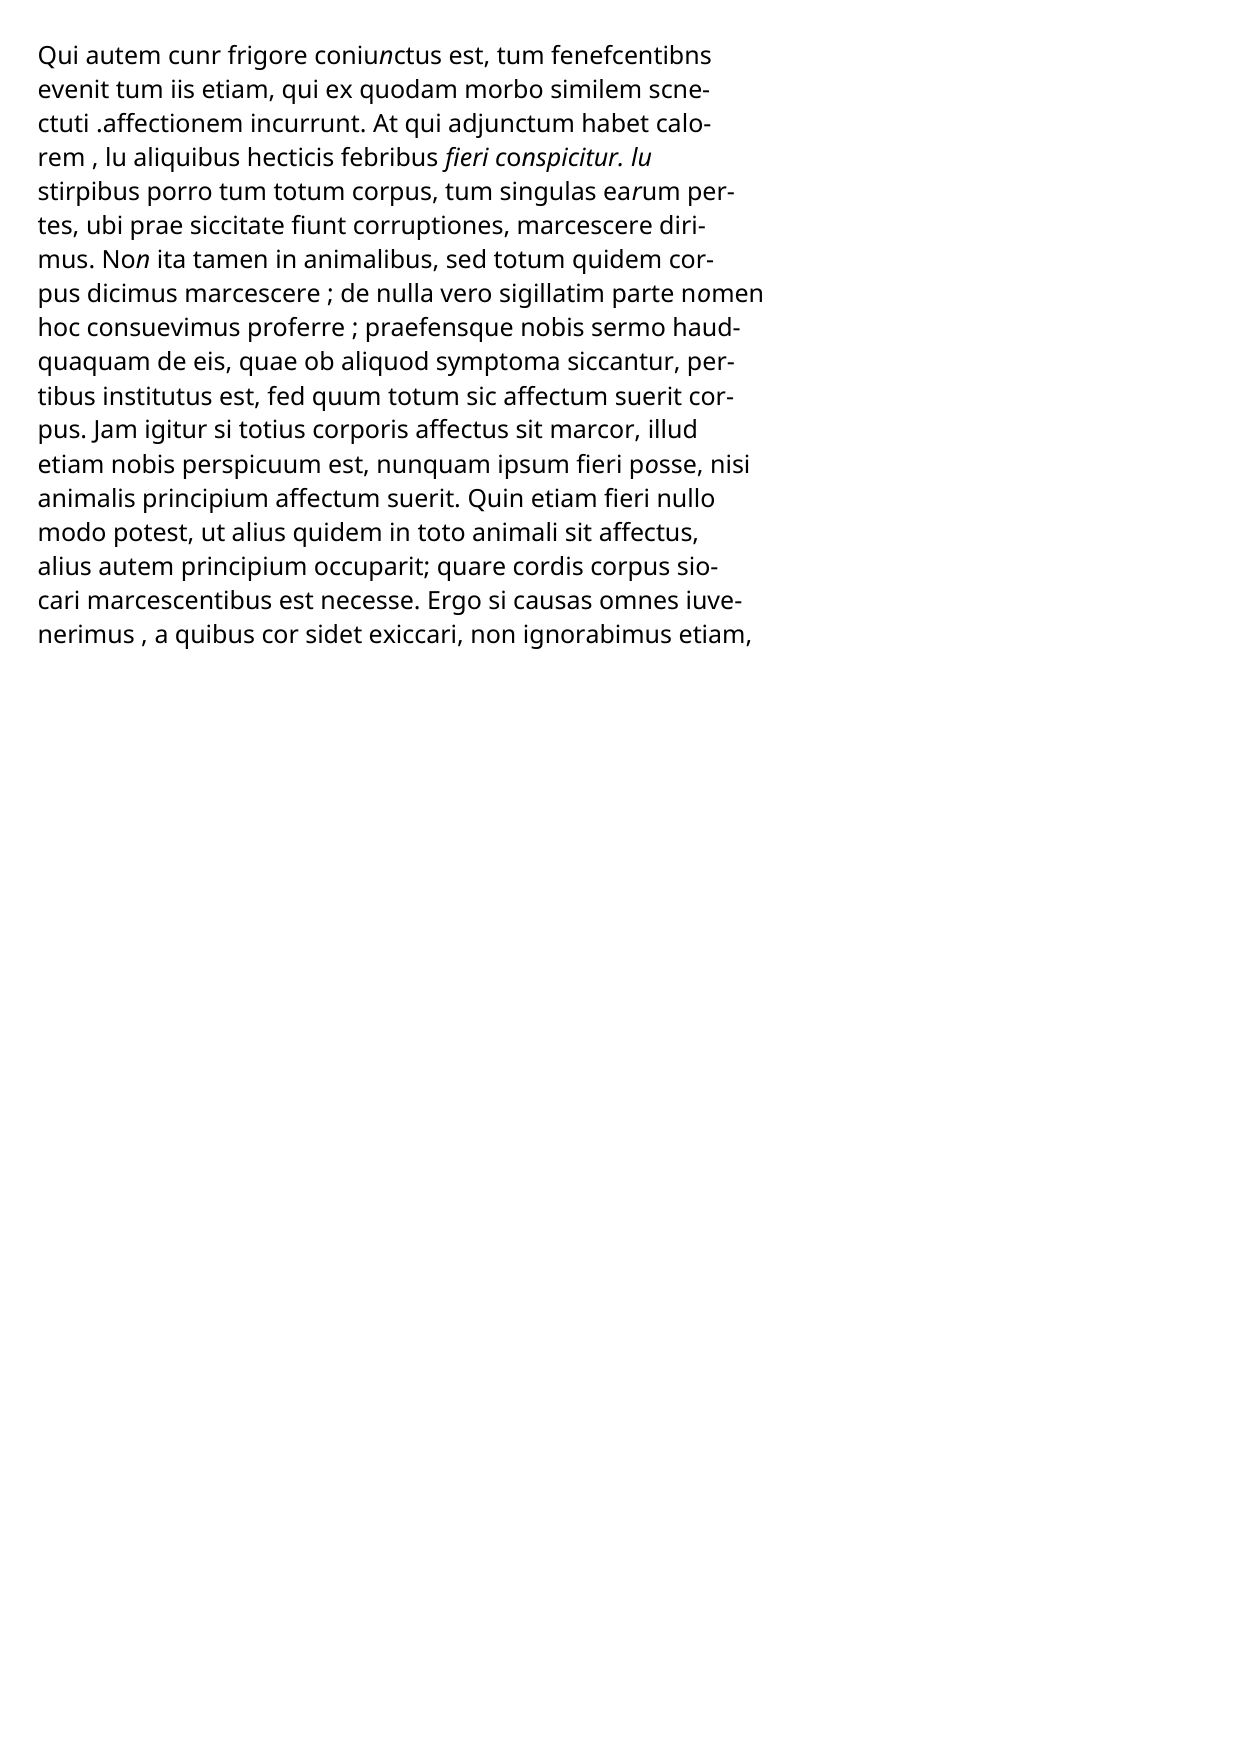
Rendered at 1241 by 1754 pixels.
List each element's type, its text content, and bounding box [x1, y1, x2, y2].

text Qui autem cunr frigore coniunctus est, tum fenefcentibns evenit tum iis etiam, qui ex quodam morbo similem scne- ctuti .affectionem incurrunt. At qui adjunctum habet calo- rem , lu aliquibus hecticis febribus fieri conspicitur. lu stirpibus porro tum totum corpus, tum singulas earum per- tes, ubi prae siccitate fiunt corruptiones, marcescere diri- mus. Non ita tamen in animalibus, sed totum quidem cor- pus dicimus marcescere ; de nulla vero sigillatim parte nomen hoc consuevimus proferre ; praefensque nobis sermo haud- quaquam de eis, quae ob aliquod symptoma siccantur, per- tibus institutus est, fed quum totum sic affectum suerit cor- pus. Jam igitur si totius corporis affectus sit marcor, illud etiam nobis perspicuum est, nunquam ipsum fieri posse, nisi animalis principium affectum suerit. Quin etiam fieri nullo modo potest, ut alius quidem in toto animali sit affectus, alius autem principium occuparit; quare cordis corpus sio- cari marcescentibus est necesse. Ergo si causas omnes iuve- nerimus , a quibus cor sidet exiccari, non ignorabimus etiam, [37, 37, 1203, 651]
